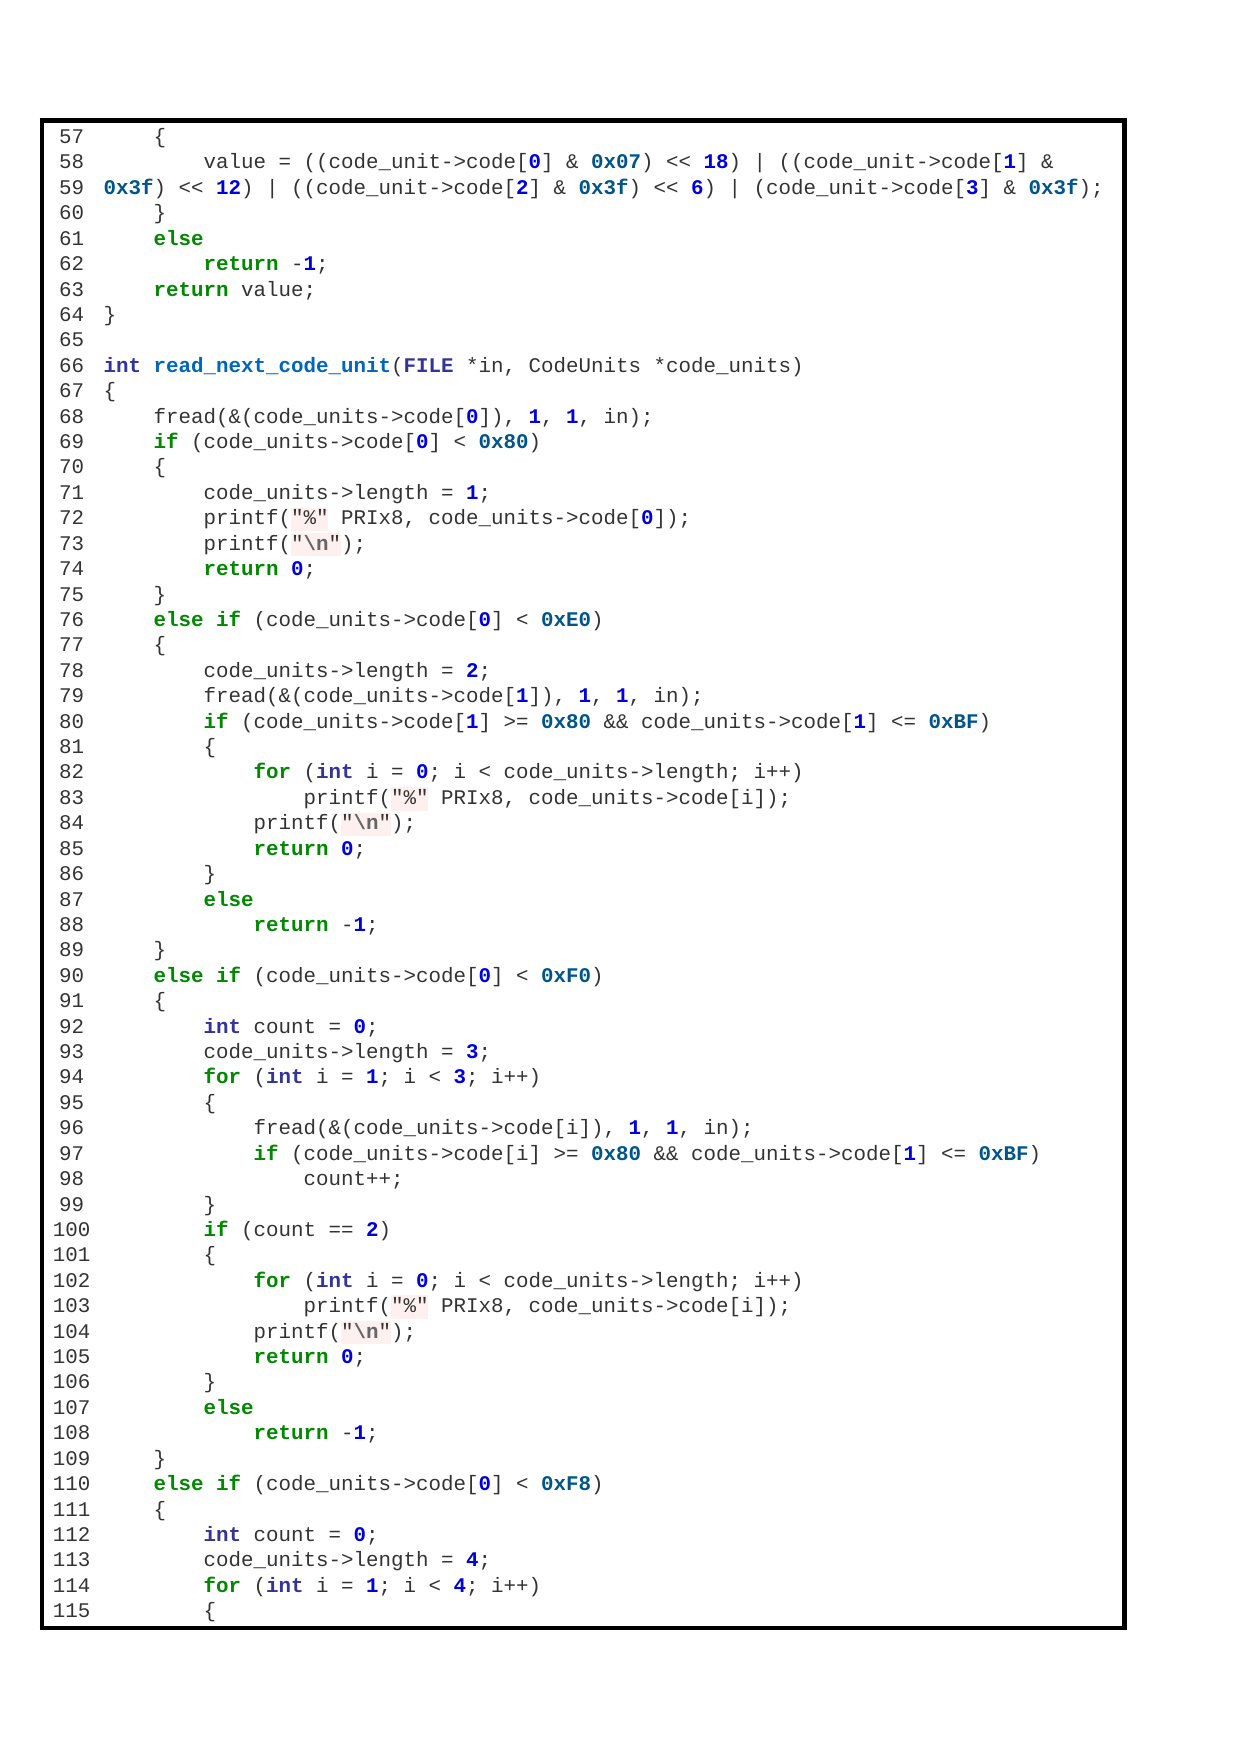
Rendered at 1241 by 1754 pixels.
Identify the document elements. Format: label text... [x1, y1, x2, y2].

table_header 57 58 59 60 61 62 63 64 65 66 67 68 69 70 71 72 73 74 75 76 77 78 79 80 81 82 83 84 85 86 87 88 89 90 91 92 93 94 95 96 97 98 99 100 101 102 103 104 105 106 107 108 109 110 111 112 113 114 115 [44, 123, 101, 1626]
table_header { value = ((code_unit->code[0] & 0x07) << 18) | ((code_unit->code[1] & 0x3f) << 12) | ((code_unit->code[2] & 0x3f) << 6) | (code_unit->code[3] & 0x3f); } else return -1; return value; } int read_next_code_unit(FILE *in, CodeUnits *code_units) { fread(&(code_units->code[0]), 1, 1, in); if (code_units->code[0] < 0x80) { code_units->length = 1; printf("%" PRIx8, code_units->code[0]); printf("\n"); return 0; } else if (code_units->code[0] < 0xE0) { code_units->length = 2; fread(&(code_units->code[1]), 1, 1, in); if (code_units->code[1] >= 0x80 && code_units->code[1] <= 0xBF) { for (int i = 0; i < code_units->length; i++) printf("%" PRIx8, code_units->code[i]); printf("\n"); return 0; } else return -1; } else if (code_units->code[0] < 0xF0) { int count = 0; code_units->length = 3; for (int i = 1; i < 3; i++) { fread(&(code_units->code[i]), 1, 1, in); if (code_units->code[i] >= 0x80 && code_units->code[1] <= 0xBF) count++; } if (count == 2) { for (int i = 0; i < code_units->length; i++) printf("%" PRIx8, code_units->code[i]); printf("\n"); return 0; } else return -1; } else if (code_units->code[0] < 0xF8) { int count = 0; code_units->length = 4; for (int i = 1; i < 4; i++) { [101, 123, 1122, 1626]
